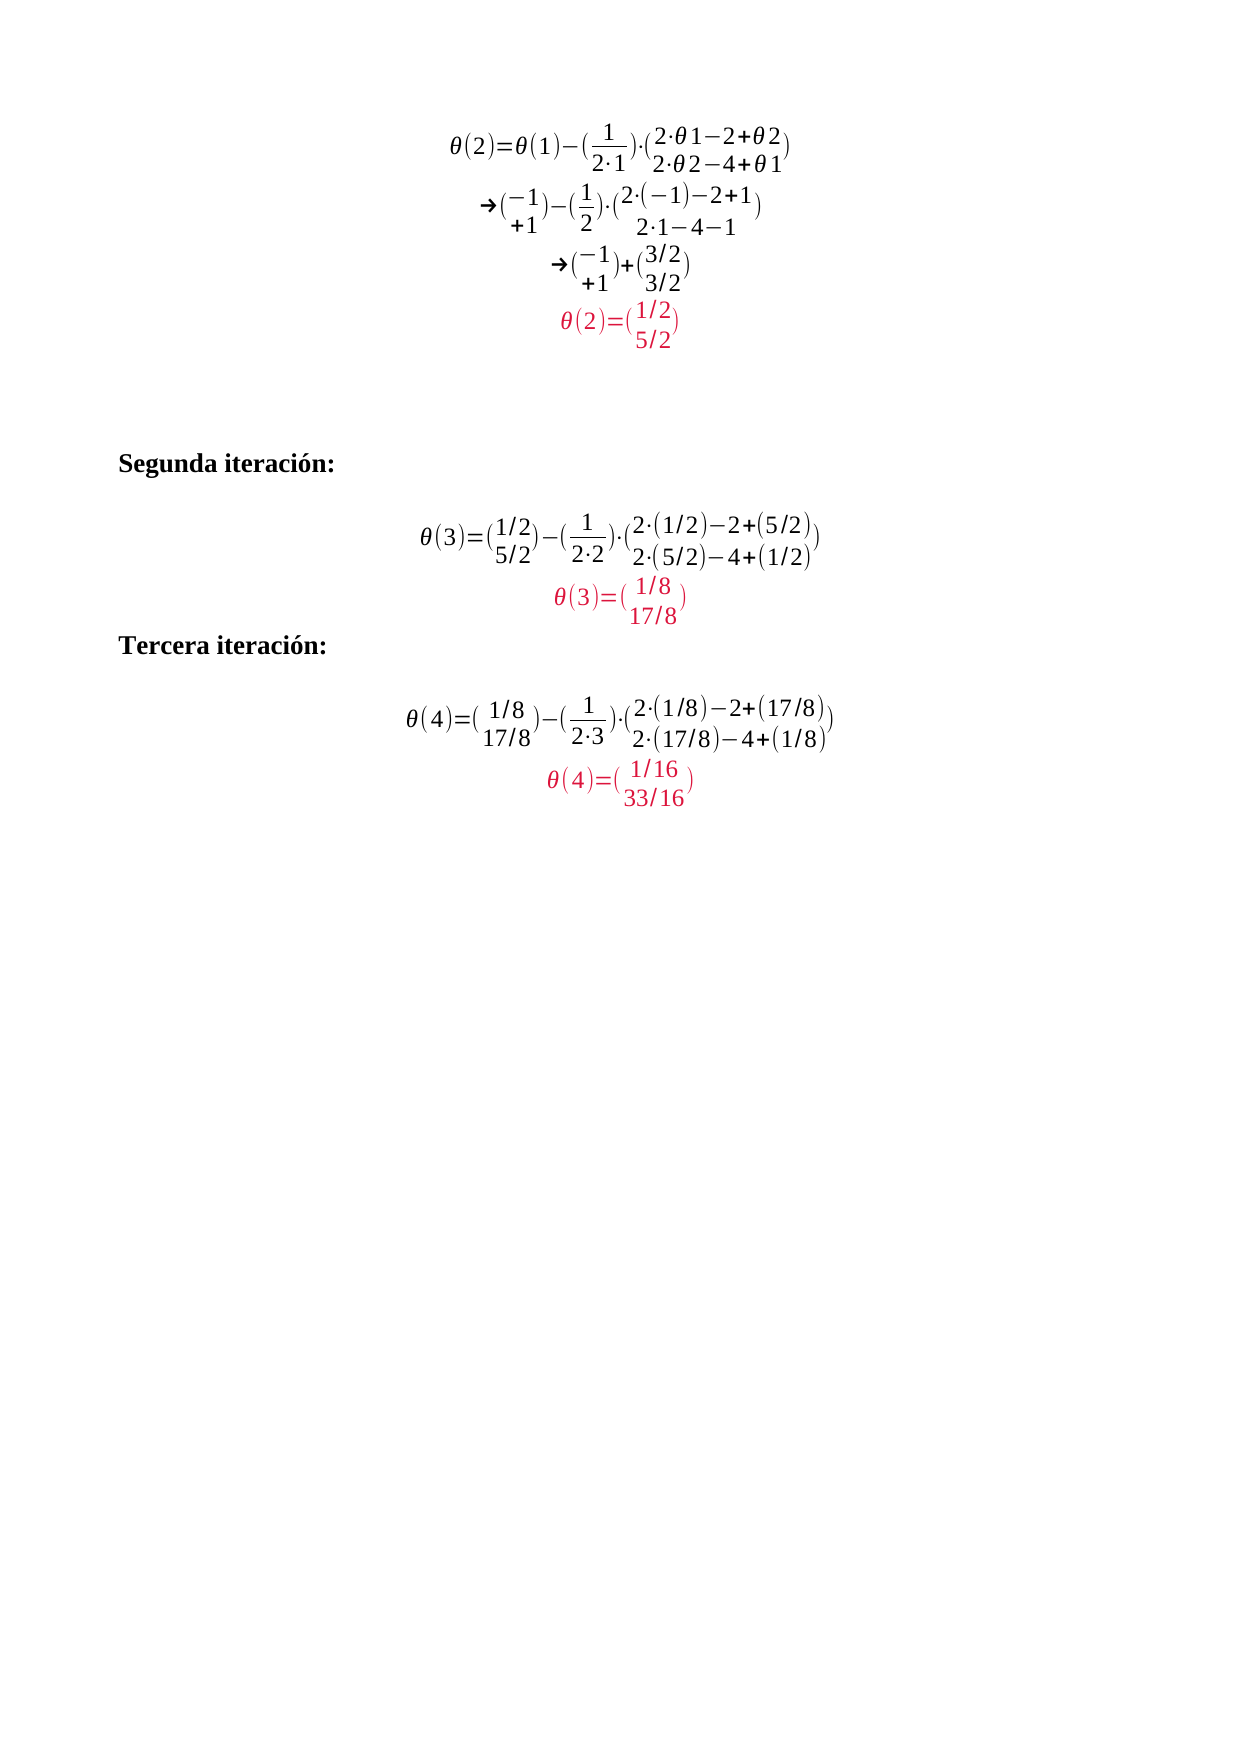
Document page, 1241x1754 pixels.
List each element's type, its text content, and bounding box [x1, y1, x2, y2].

text Tercera iteración: [118, 629, 1122, 660]
text Segunda iteración: [118, 447, 1122, 478]
